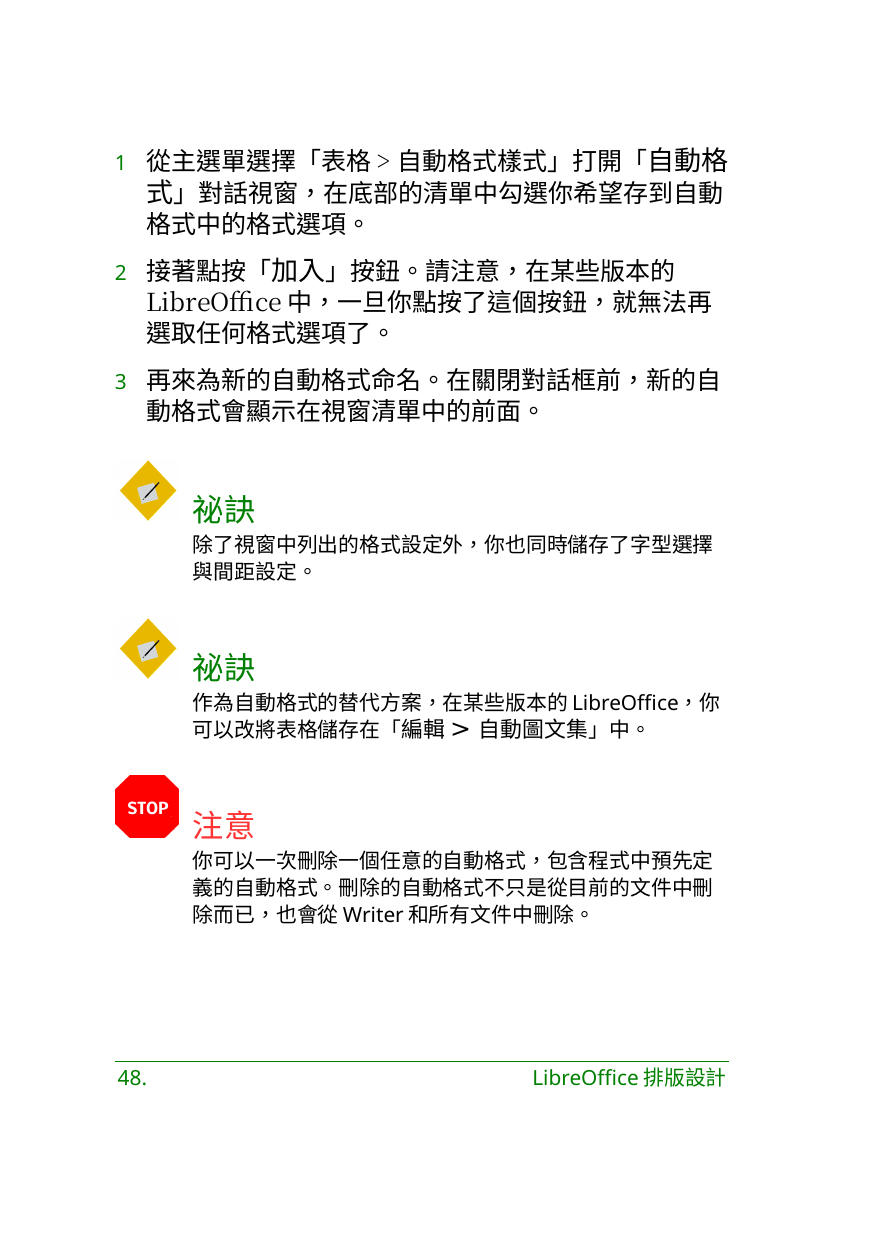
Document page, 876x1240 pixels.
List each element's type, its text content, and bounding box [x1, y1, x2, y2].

picture [115, 775, 179, 838]
list 從主選單選擇「表格 > 自動格式樣式」打開「自動格式」對話視窗，在底部的清單中勾選你希望存到自動格式中的格式選項。 [114, 146, 729, 239]
list 注意 [114, 774, 729, 847]
list 接著點按「加入」按鈕。請注意，在某些版本的LibreOffice中，一旦你點按了這個按鈕，就無法再選取任何格式選項了。 [114, 255, 729, 349]
list 祕訣 [114, 458, 729, 531]
list 祕訣 [114, 616, 729, 689]
text 除了視窗中列出的格式設定外，你也同時儲存了字型選擇與間距設定。 [193, 531, 729, 585]
text 你可以一次刪除一個任意的自動格式，包含程式中預先定義的自動格式。刪除的自動格式不只是從目前的文件中刪除而已，也會從Writer和所有文件中刪除。 [193, 847, 729, 928]
picture [115, 459, 179, 522]
text 作為自動格式的替代方案，在某些版本的LibreOffice，你可以改將表格儲存在「編輯 > 自動圖文集」中。 [193, 689, 729, 743]
picture [115, 617, 179, 680]
list 再來為新的自動格式命名。在關閉對話框前，新的自動格式會顯示在視窗清單中的前面。 [114, 364, 729, 427]
